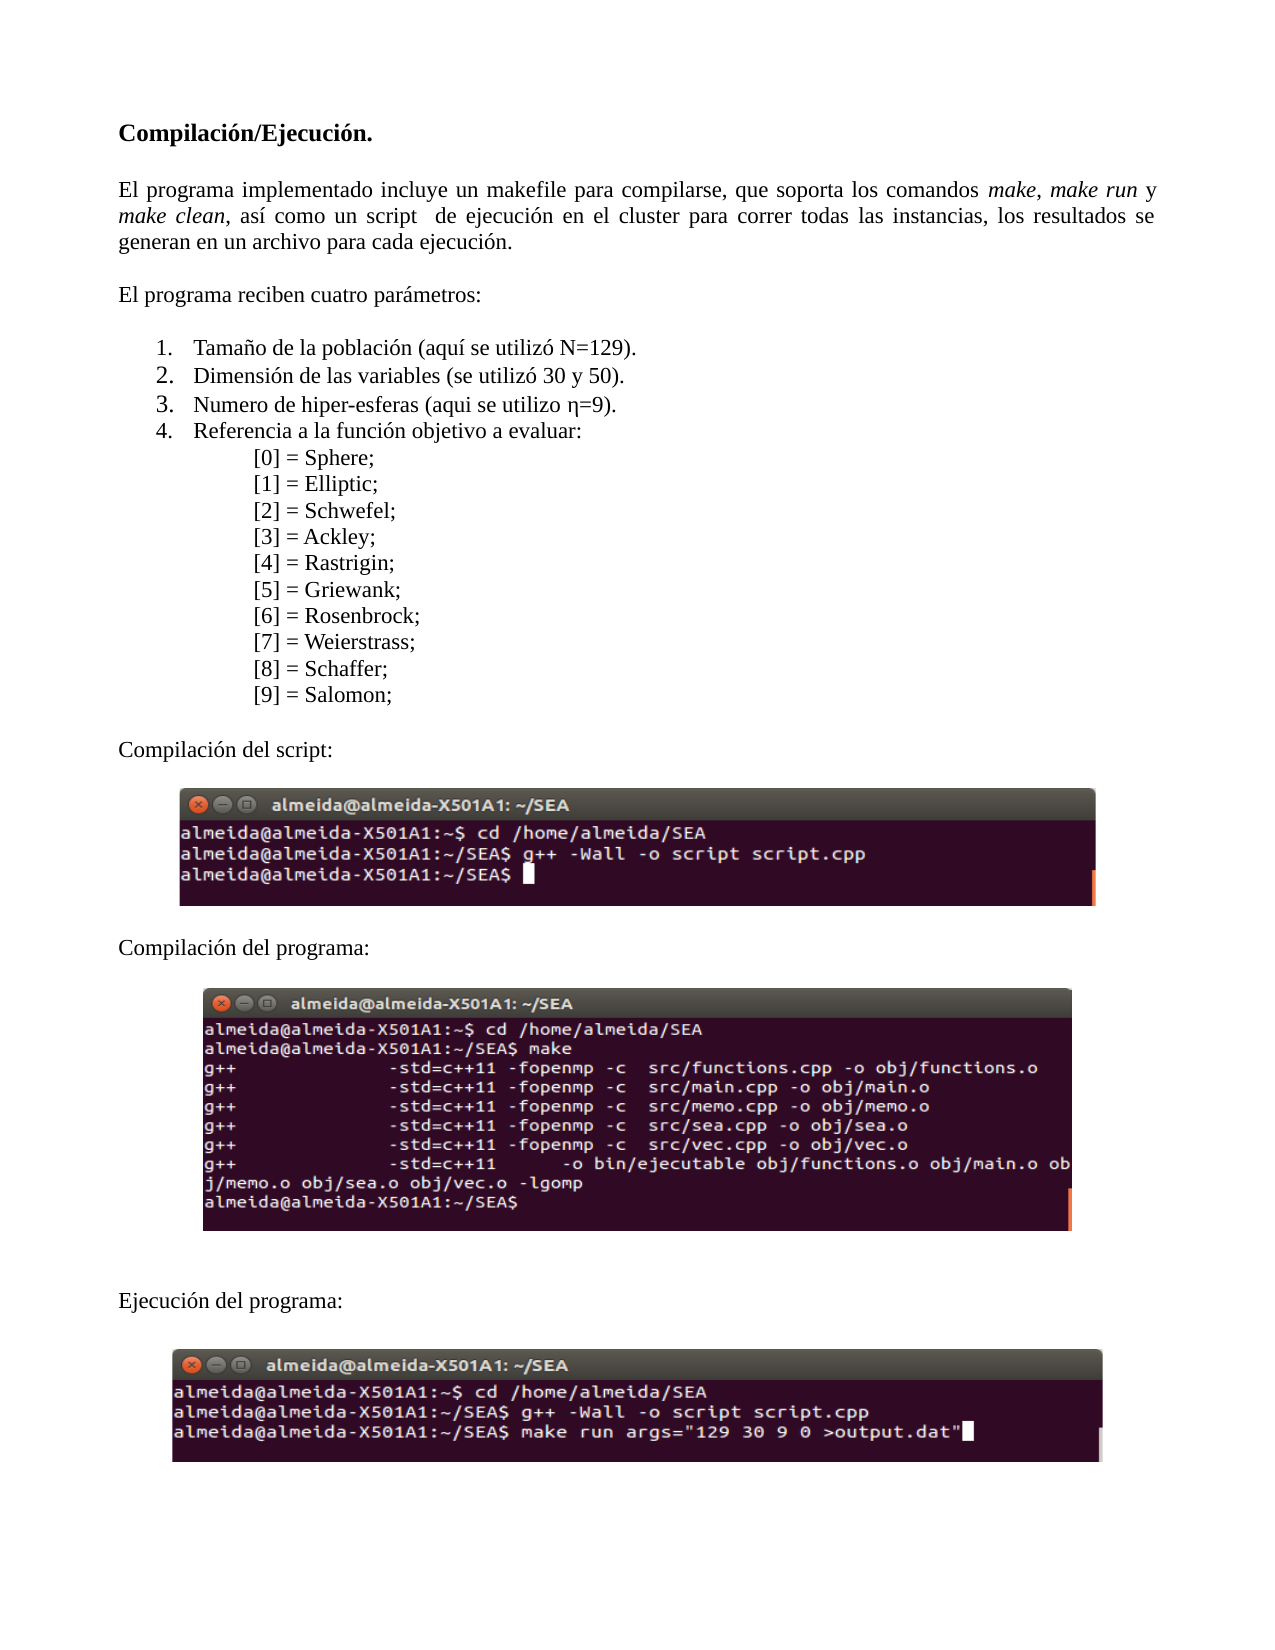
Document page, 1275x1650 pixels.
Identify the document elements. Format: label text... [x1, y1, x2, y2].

list Referencia a la función objetivo a evaluar: [156, 418, 1157, 444]
list [6] = Rosenbrock; [193, 602, 1157, 628]
list [3] = Ackley; [193, 523, 1157, 549]
text Compilación/Ejecución. [118, 118, 1157, 147]
list [0] = Sphere; [193, 444, 1157, 470]
list [8] = Schaffer; [193, 655, 1157, 681]
picture [172, 1349, 1103, 1462]
list [2] = Schwefel; [193, 497, 1157, 523]
list [7] = Weierstrass; [193, 628, 1157, 655]
list [9] = Salomon; [193, 681, 1157, 707]
list Numero de hiper-esferas (aqui se utilizo η=9). [156, 389, 1157, 418]
text El programa implementado incluye un makefile para compilarse, que soporta los comandos make, make run y make clean, así como un script de ejecución en el cluster para correr todas las instancias, los resultados se generan en un archivo para cada ejecución. [118, 176, 1157, 255]
list [4] = Rastrigin; [193, 549, 1157, 576]
text Compilación del script: [118, 736, 1157, 763]
text El programa reciben cuatro parámetros: [118, 281, 1157, 307]
list Dimensión de las variables (se utilizó 30 y 50). [156, 360, 1157, 389]
list Tamaño de la población (aquí se utilizó N=129). [156, 334, 1157, 360]
list [5] = Griewank; [193, 576, 1157, 602]
picture [203, 988, 1072, 1231]
text Compilación del programa: [118, 934, 1157, 961]
list [1] = Elliptic; [193, 470, 1157, 497]
picture [179, 788, 1096, 906]
text Ejecución del programa: [118, 1288, 1157, 1314]
